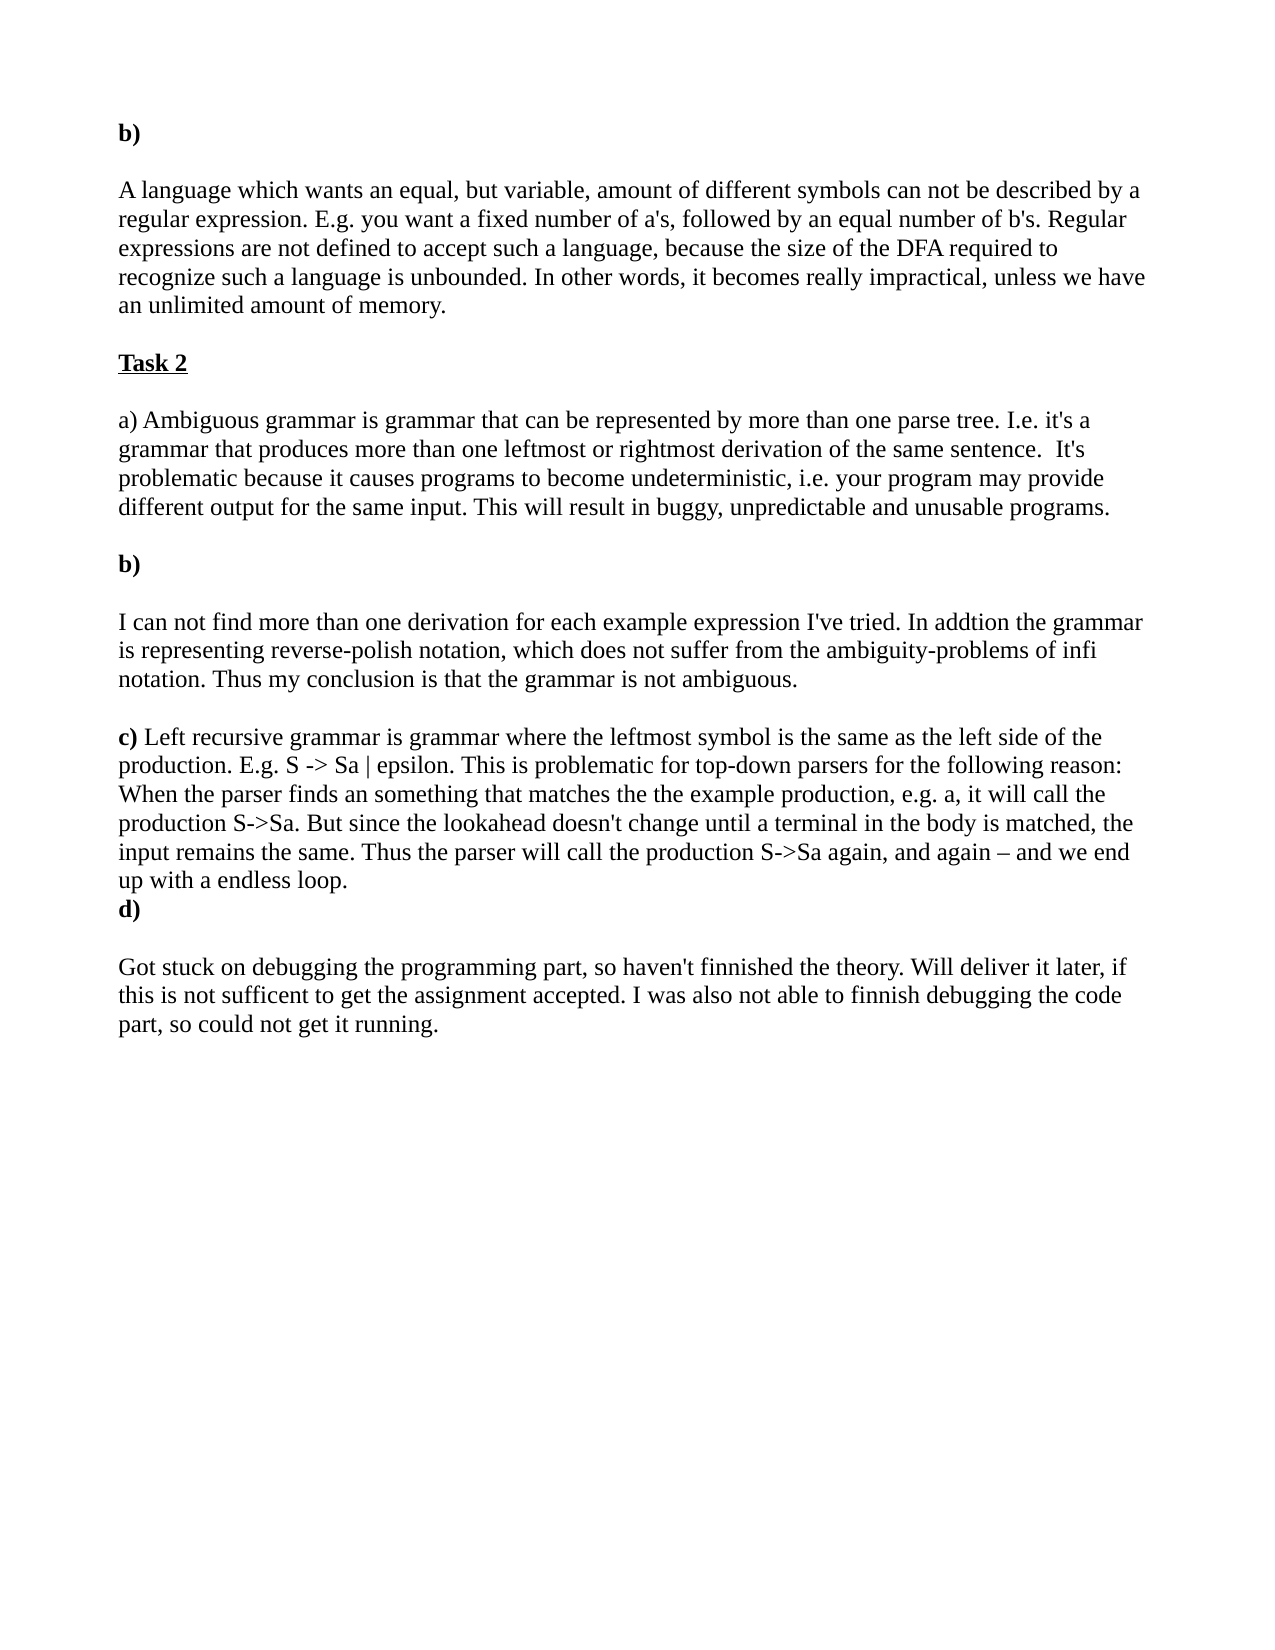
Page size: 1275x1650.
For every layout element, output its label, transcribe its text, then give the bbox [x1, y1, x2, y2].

text c) Left recursive grammar is grammar where the leftmost symbol is the same as the left side of the production. E.g. S -> Sa | epsilon. This is problematic for top-down parsers for the following reason: When the parser finds an something that matches the the example production, e.g. a, it will call the production S->Sa. But since the lookahead doesn't change until a terminal in the body is matched, the input remains the same. Thus the parser will call the production S->Sa again, and again – and we end up with a endless loop. [118, 722, 1157, 894]
text a) Ambiguous grammar is grammar that can be represented by more than one parse tree. I.e. it's a grammar that produces more than one leftmost or rightmost derivation of the same sentence. It's problematic because it causes programs to become undeterministic, i.e. your program may provide different output for the same input. This will result in buggy, unpredictable and unusable programs. [118, 406, 1157, 521]
text A language which wants an equal, but variable, amount of different symbols can not be described by a regular expression. E.g. you want a fixed number of a's, followed by an equal number of b's. Regular expressions are not defined to accept such a language, because the size of the DFA required to recognize such a language is unbounded. In other words, it becomes really impractical, unless we have an unlimited amount of memory. [118, 176, 1157, 319]
text b) [118, 118, 1157, 147]
text Task 2 [118, 348, 1157, 377]
text b) [118, 549, 1157, 578]
text d) [118, 894, 1157, 923]
text I can not find more than one derivation for each example expression I've tried. In addtion the grammar is representing reverse-polish notation, which does not suffer from the ambiguity-problems of infi notation. Thus my conclusion is that the grammar is not ambiguous. [118, 607, 1157, 693]
text Got stuck on debugging the programming part, so haven't finnished the theory. Will deliver it later, if this is not sufficent to get the assignment accepted. I was also not able to finnish debugging the code part, so could not get it running. [118, 952, 1157, 1067]
